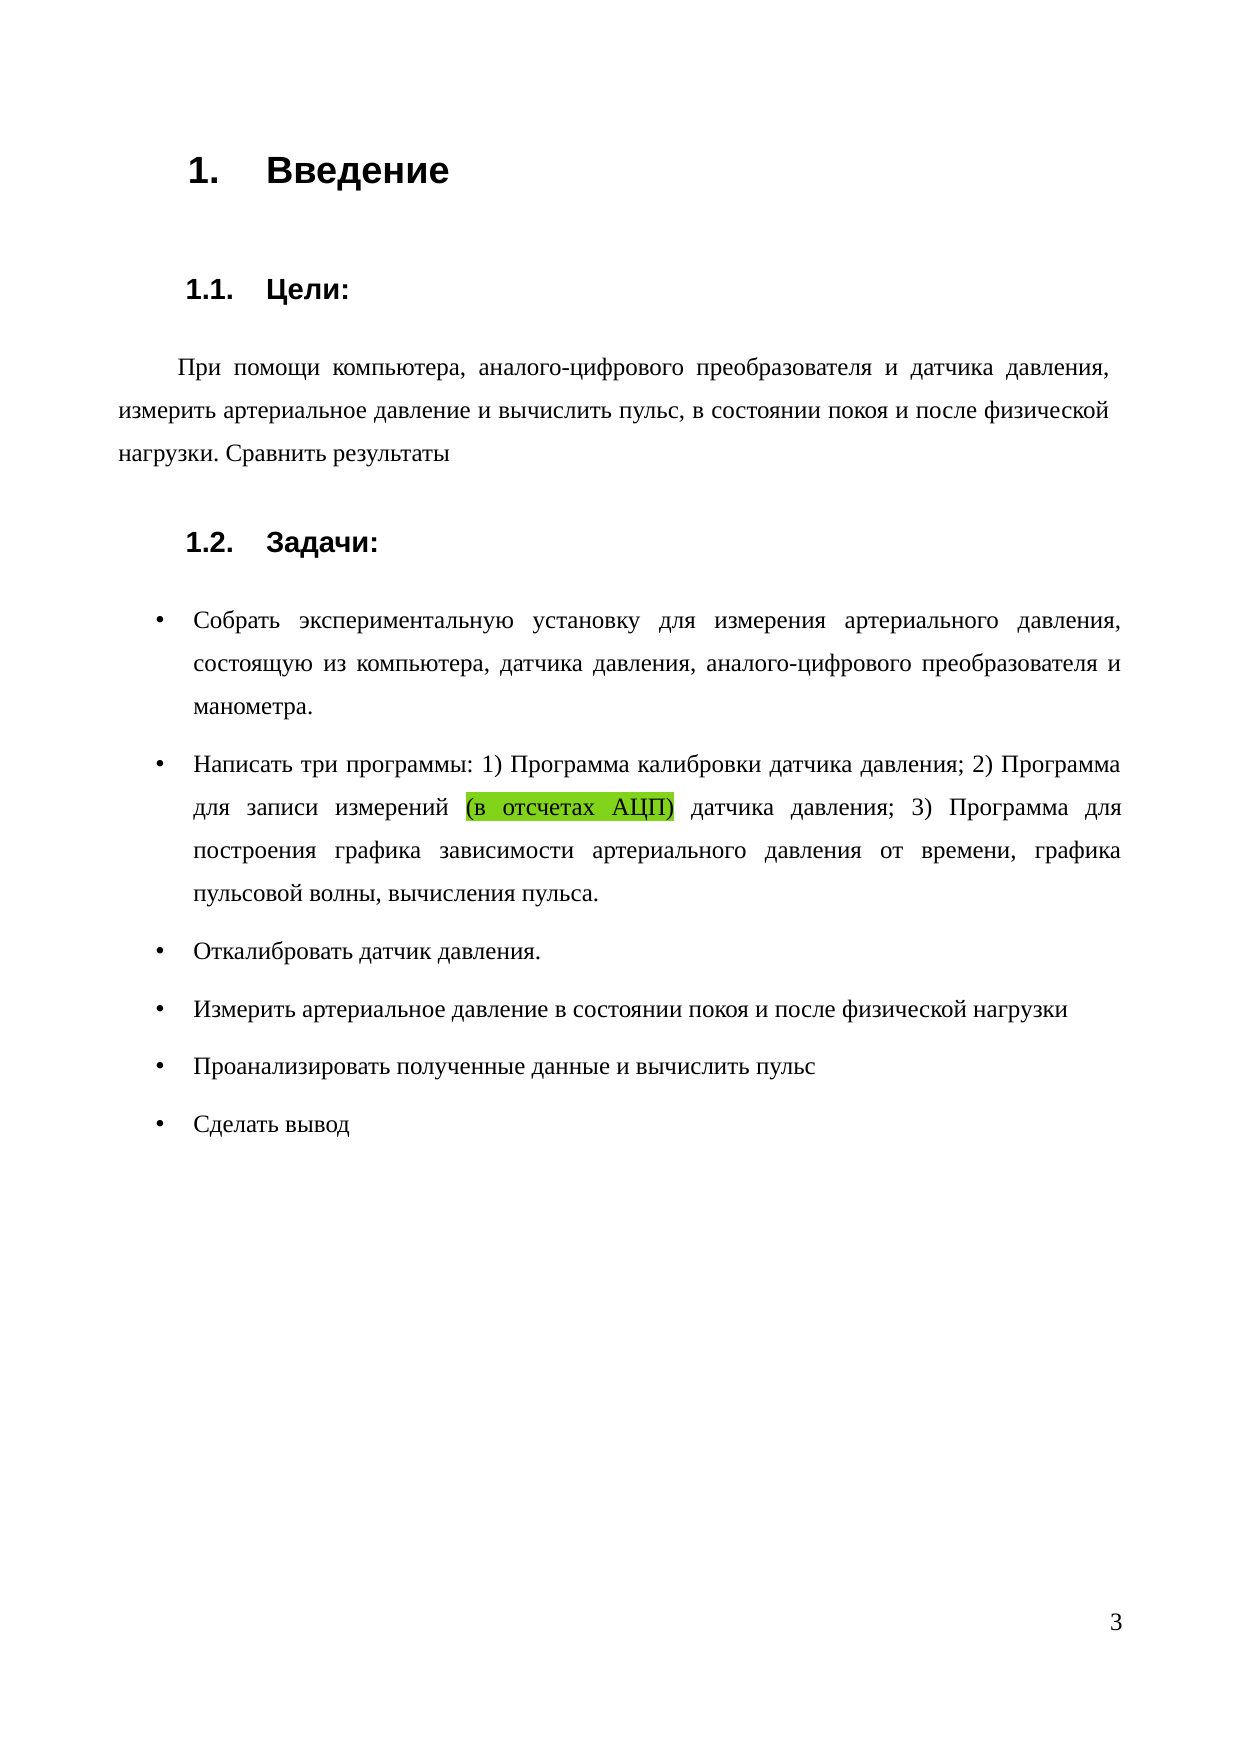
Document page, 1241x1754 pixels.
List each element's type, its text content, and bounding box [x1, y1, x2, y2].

text При помощи компьютера, аналого-цифрового преобразователя и датчика давления, измерить артериальное давление и вычислить пульс, в состоянии покоя и после физической нагрузки. Сравнить результаты [118, 352, 1110, 467]
list Измерить артериальное давление в состоянии покоя и после физической нагрузки [156, 994, 1122, 1022]
subtitle Цели: [118, 272, 1122, 306]
list Проанализировать полученные данные и вычислить пульс [156, 1051, 1122, 1080]
subtitle Задачи: [118, 525, 1122, 559]
list Собрать экспериментальную установку для измерения артериального давления, состоящую из компьютера, датчика давления, аналого-цифрового преобразователя и манометра. [156, 605, 1122, 720]
subtitle Введение [118, 148, 1122, 191]
list Откалибровать датчик давления. [156, 936, 1122, 965]
list Сделать вывод [156, 1109, 1122, 1138]
list Написать три программы: 1) Программа калибровки датчика давления; 2) Программа для записи измерений (в отсчетах АЦП) датчика давления; 3) Программа для построения графика зависимости артериального давления от времени, графика пульсовой волны, вычисления пульса. [156, 749, 1122, 907]
